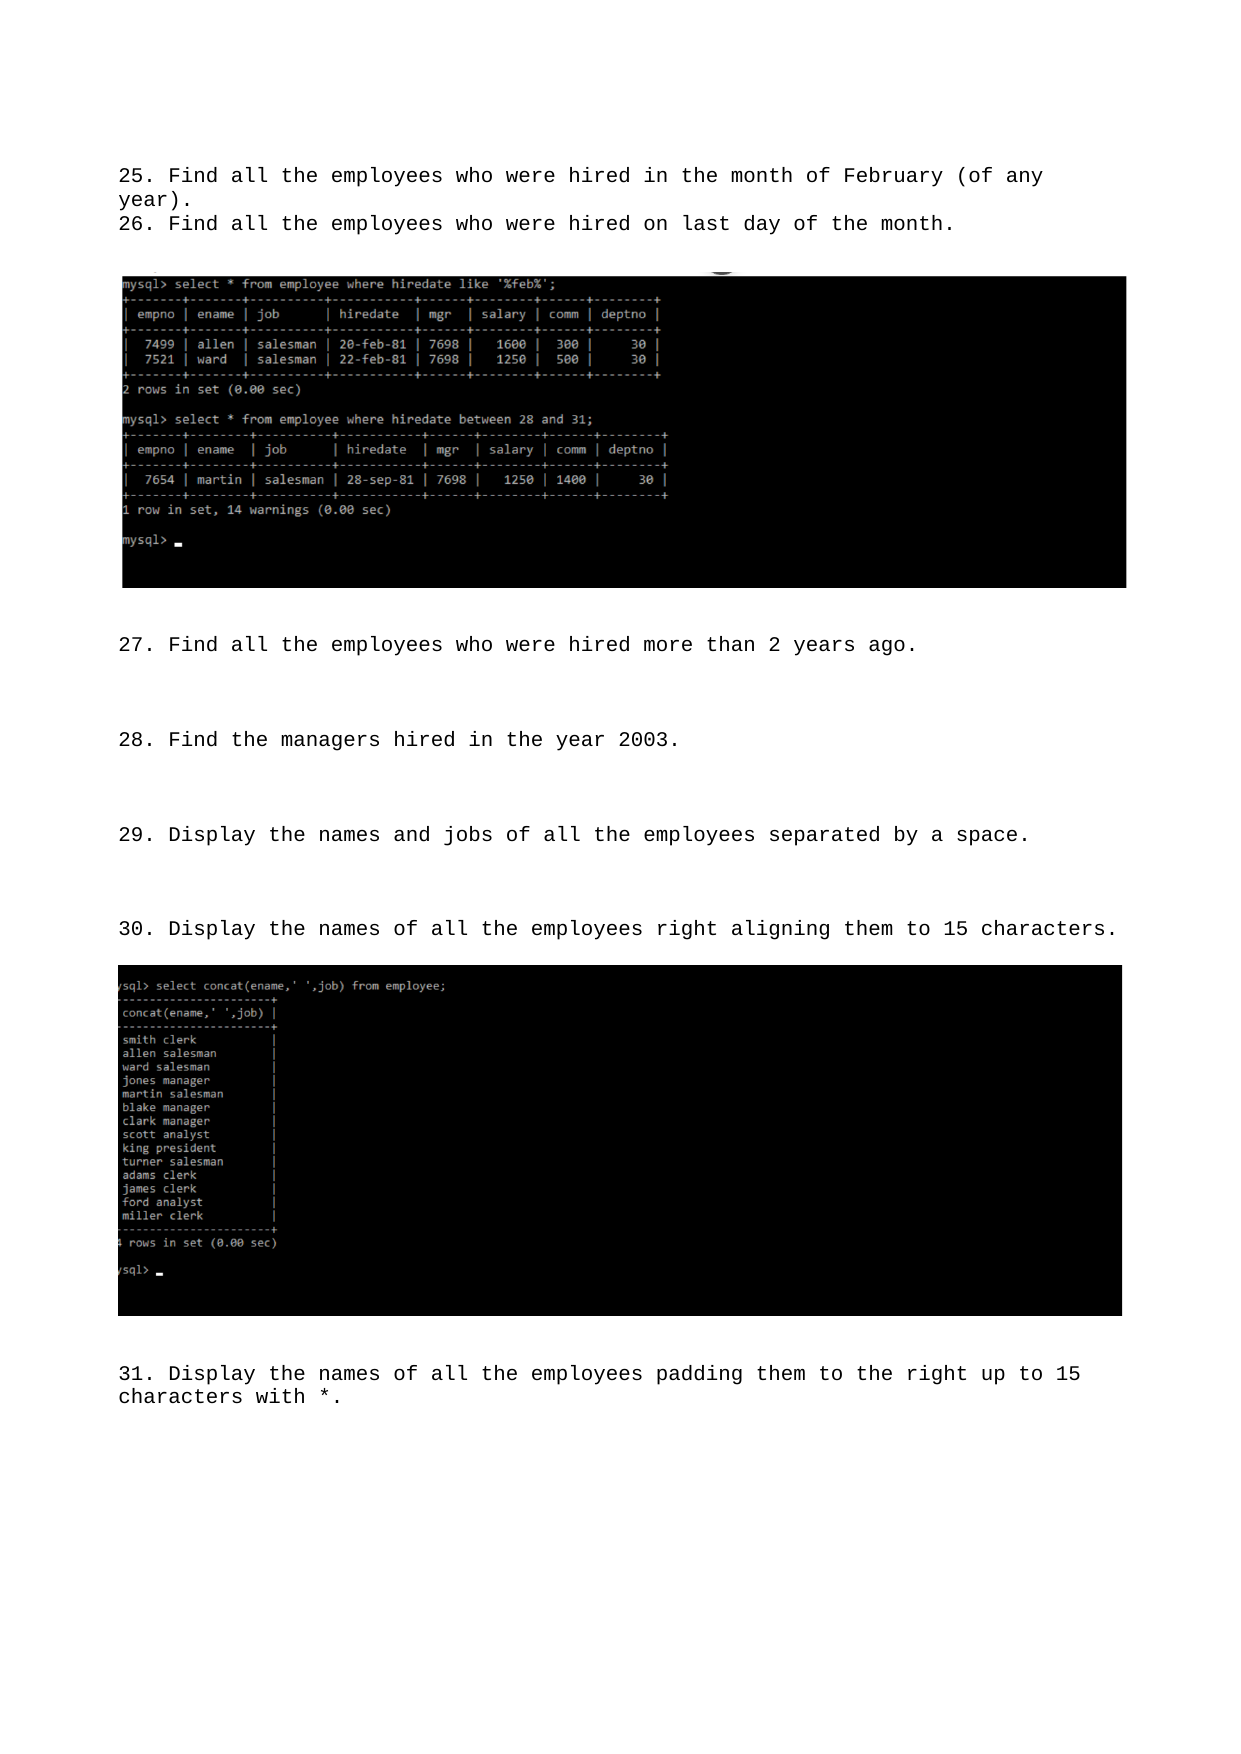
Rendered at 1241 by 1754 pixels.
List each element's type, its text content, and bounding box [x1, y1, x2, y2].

text 27. Find all the employees who were hired more than 2 years ago. [118, 634, 1122, 658]
picture [118, 965, 1123, 1316]
text 25. Find all the employees who were hired in the month of February (of any year). [118, 165, 1122, 213]
picture [122, 272, 1127, 588]
text 31. Display the names of all the employees padding them to the right up to 15 characters with *. [118, 1363, 1122, 1410]
text 30. Display the names of all the employees right aligning them to 15 characters. [118, 918, 1122, 942]
text 29. Display the names and jobs of all the employees separated by a space. [118, 824, 1122, 847]
text 28. Find the managers hired in the year 2003. [118, 729, 1122, 753]
text 26. Find all the employees who were hired on last day of the month. [118, 213, 1122, 236]
